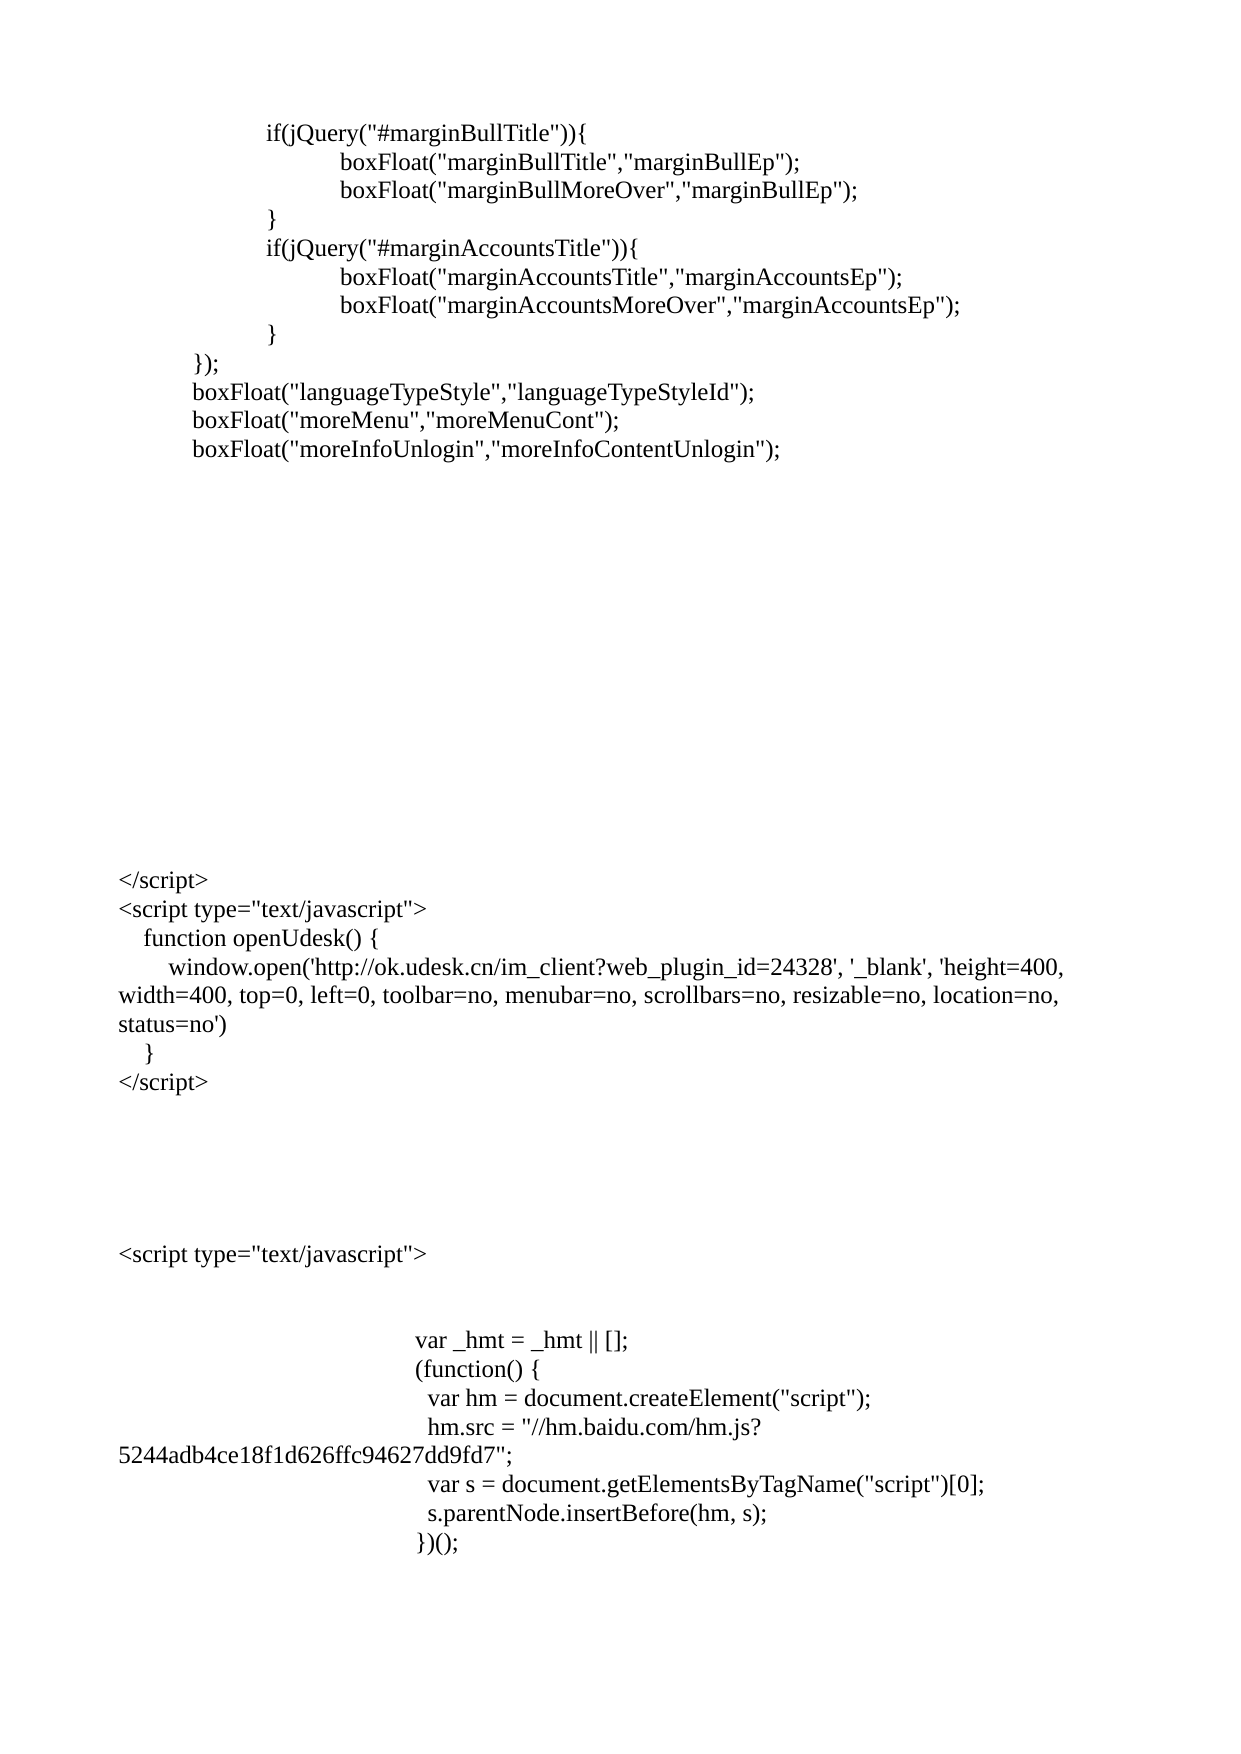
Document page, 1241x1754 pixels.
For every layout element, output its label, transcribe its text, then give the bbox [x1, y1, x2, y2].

text boxFloat("moreMenu","moreMenuCont"); [118, 406, 1122, 434]
text }); [118, 348, 1122, 377]
text var _hmt = _hmt || []; [118, 1326, 1122, 1354]
text if(jQuery("#marginBullTitle")){ [118, 118, 1122, 147]
text boxFloat("moreInfoUnlogin","moreInfoContentUnlogin"); [118, 434, 1122, 463]
text } [118, 1038, 1122, 1067]
text </script> [118, 1067, 1122, 1096]
text boxFloat("marginBullTitle","marginBullEp"); [118, 147, 1122, 176]
text boxFloat("marginAccountsMoreOver","marginAccountsEp"); [118, 291, 1122, 319]
text (function() { [118, 1354, 1122, 1383]
text window.open('http://ok.udesk.cn/im_client?web_plugin_id=24328', '_blank', 'height=400, width=400, top=0, left=0, toolbar=no, menubar=no, scrollbars=no, resizable=no, location=no, status=no') [118, 952, 1122, 1038]
text if(jQuery("#marginAccountsTitle")){ [118, 233, 1122, 262]
text <script type="text/javascript"> [118, 1239, 1122, 1268]
text s.parentNode.insertBefore(hm, s); [118, 1498, 1122, 1527]
text } [118, 319, 1122, 348]
text hm.src = "//hm.baidu.com/hm.js?5244adb4ce18f1d626ffc94627dd9fd7"; [118, 1412, 1122, 1469]
text boxFloat("marginBullMoreOver","marginBullEp"); [118, 176, 1122, 204]
text function openUdesk() { [118, 923, 1122, 952]
text var hm = document.createElement("script"); [118, 1383, 1122, 1412]
text boxFloat("languageTypeStyle","languageTypeStyleId"); [118, 377, 1122, 406]
text </script> [118, 866, 1122, 894]
text <script type="text/javascript"> [118, 894, 1122, 923]
text var s = document.getElementsByTagName("script")[0]; [118, 1469, 1122, 1498]
text } [118, 204, 1122, 233]
text boxFloat("marginAccountsTitle","marginAccountsEp"); [118, 262, 1122, 291]
text })(); [118, 1527, 1122, 1556]
